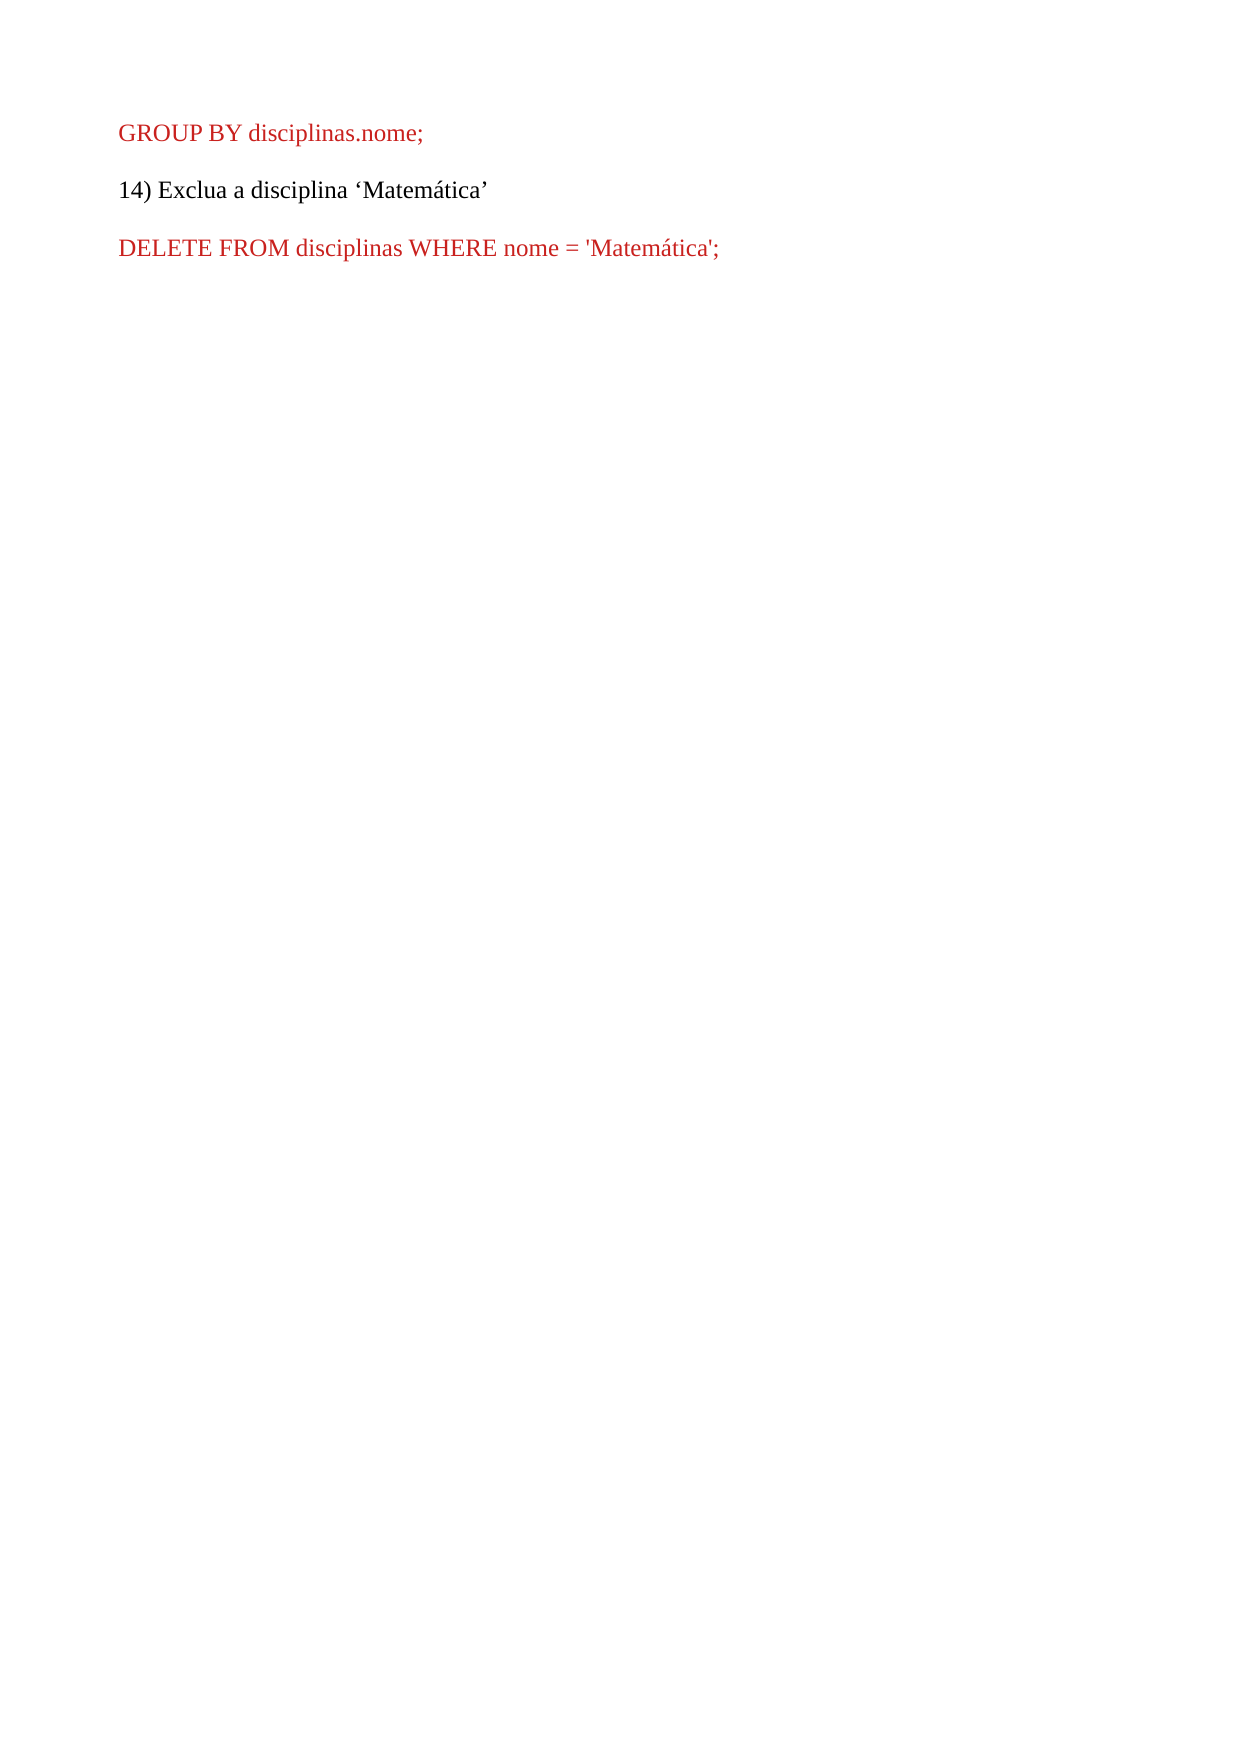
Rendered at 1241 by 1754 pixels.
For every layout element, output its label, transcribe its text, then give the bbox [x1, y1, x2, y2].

text GROUP BY disciplinas.nome; [118, 118, 1122, 176]
text 14) Exclua a disciplina ‘Matemática’ [118, 176, 1122, 204]
text DELETE FROM disciplinas WHERE nome = 'Matemática'; [118, 233, 1122, 262]
